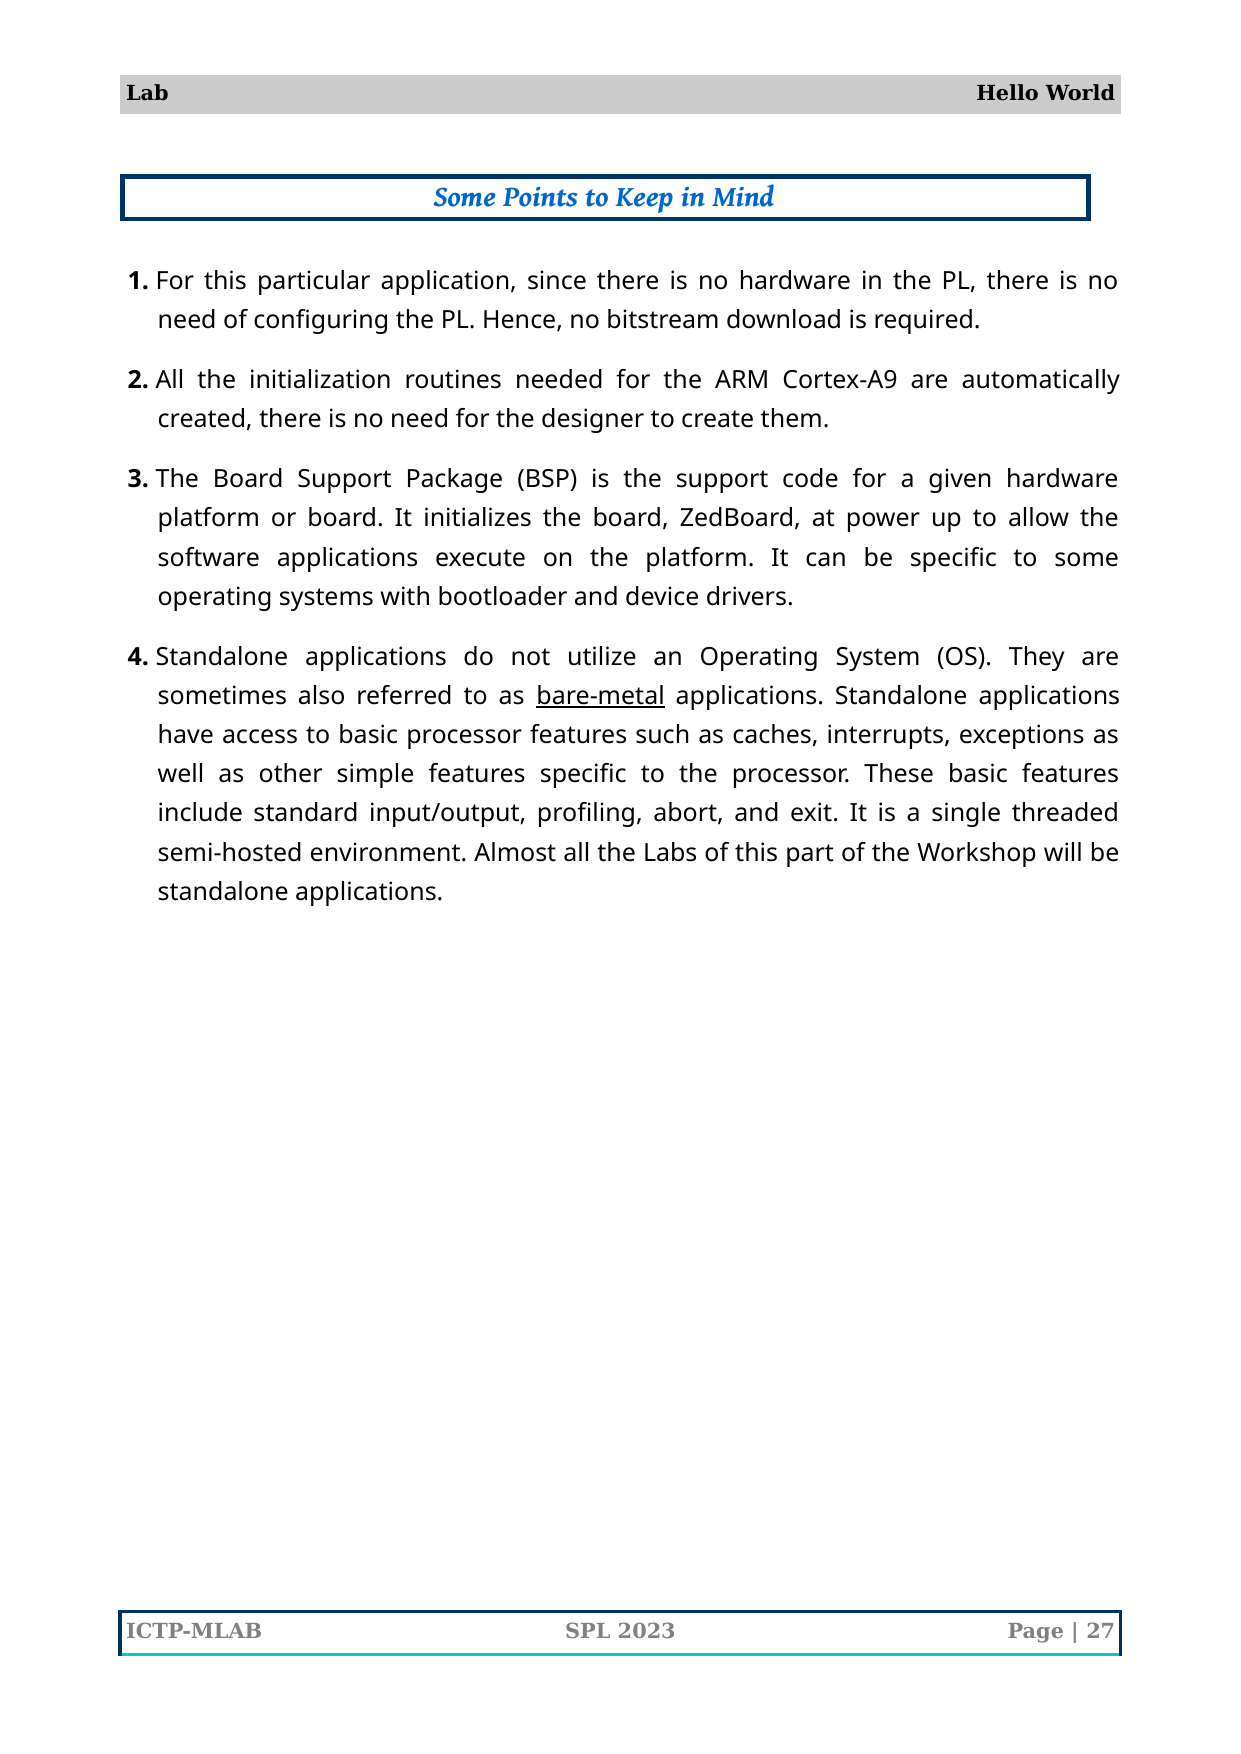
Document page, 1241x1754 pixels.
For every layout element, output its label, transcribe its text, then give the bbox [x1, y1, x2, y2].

list For this particular application, since there is no hardware in the PL, there is no need of configuring the PL. Hence, no bitstream download is required. [127, 262, 1121, 336]
list Standalone applications do not utilize an Operating System (OS). They are sometimes also referred to as bare-metal applications. Standalone applications have access to basic processor features such as caches, interrupts, exceptions as well as other simple features specific to the processor. These basic features include standard input/output, profiling, abort, and exit. It is a single threaded semi-hosted environment. Almost all the Labs of this part of the Workshop will be standalone applications. [127, 638, 1121, 907]
list The Board Support Package (BSP) is the support code for a given hardware platform or board. It initializes the board, ZedBoard, at power up to allow the software applications execute on the platform. It can be specific to some operating systems with bootloader and device drivers. [127, 461, 1121, 612]
list All the initialization routines needed for the ARM Cortex-A9 are automatically created, there is no need for the designer to create them. [127, 362, 1121, 435]
subtitle Some Points to Keep in Mind [125, 179, 1086, 217]
